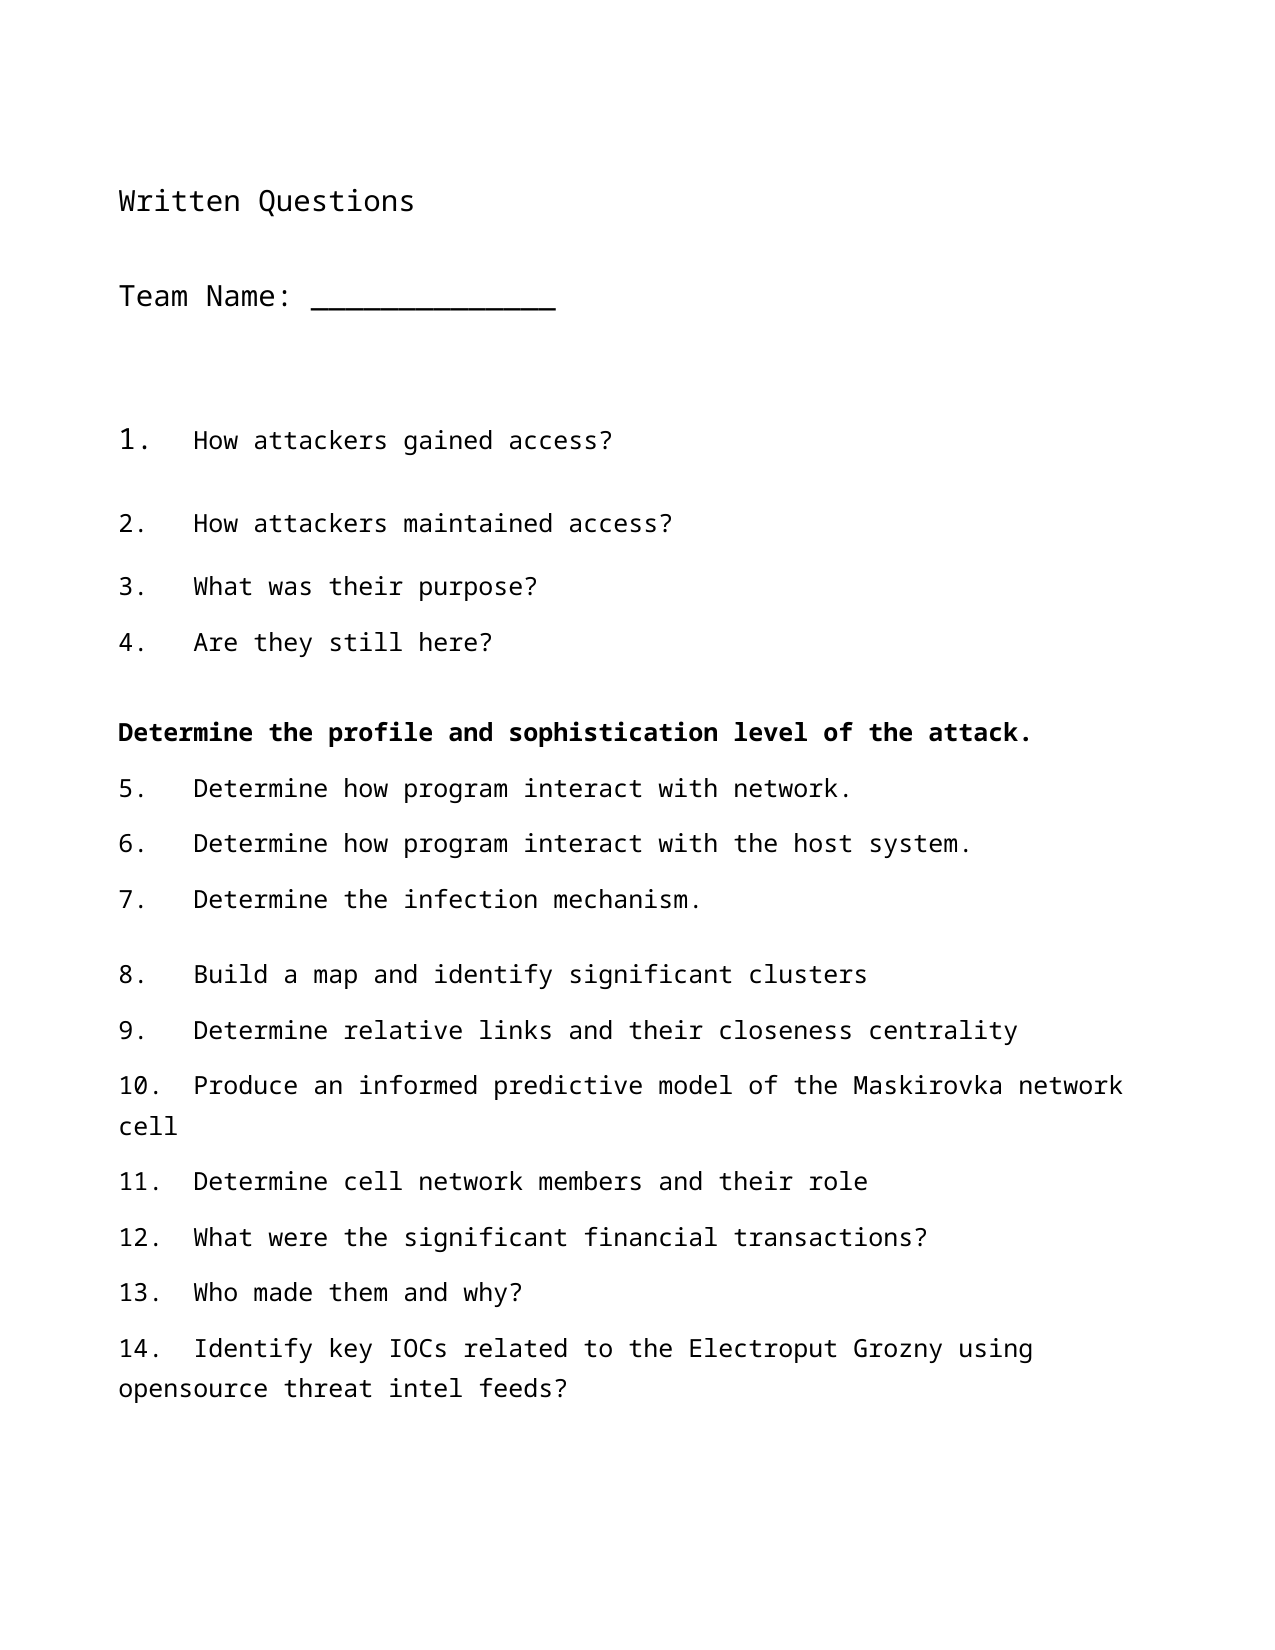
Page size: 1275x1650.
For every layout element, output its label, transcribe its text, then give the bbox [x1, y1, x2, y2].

text Written Questions Team Name: ______________ 1. How attackers gained access? 2. How attackers maintained access? [118, 180, 1157, 540]
text 10. Produce an informed predictive model of the Maskirovka network cell [118, 1068, 1157, 1143]
text 14. Identify key IOCs related to the Electroput Grozny using opensource threat intel feeds? [118, 1330, 1157, 1405]
text 12. What were the significant financial transactions? [118, 1219, 1157, 1253]
text 3. What was their purpose? [118, 568, 1157, 602]
text Determine the profile and sophistication level of the attack. [118, 680, 1157, 748]
text 9. Determine relative links and their closeness centrality [118, 1012, 1157, 1046]
text 13. Who made them and why? [118, 1275, 1157, 1309]
text 6. Determine how program interact with the host system. [118, 826, 1157, 860]
text 8. Build a map and identify significant clusters [118, 916, 1157, 991]
text 4. Are they still here? [118, 624, 1157, 658]
text 5. Determine how program interact with network. [118, 770, 1157, 804]
text 11. Determine cell network members and their role [118, 1164, 1157, 1198]
text 7. Determine the infection mechanism. [118, 882, 1157, 916]
